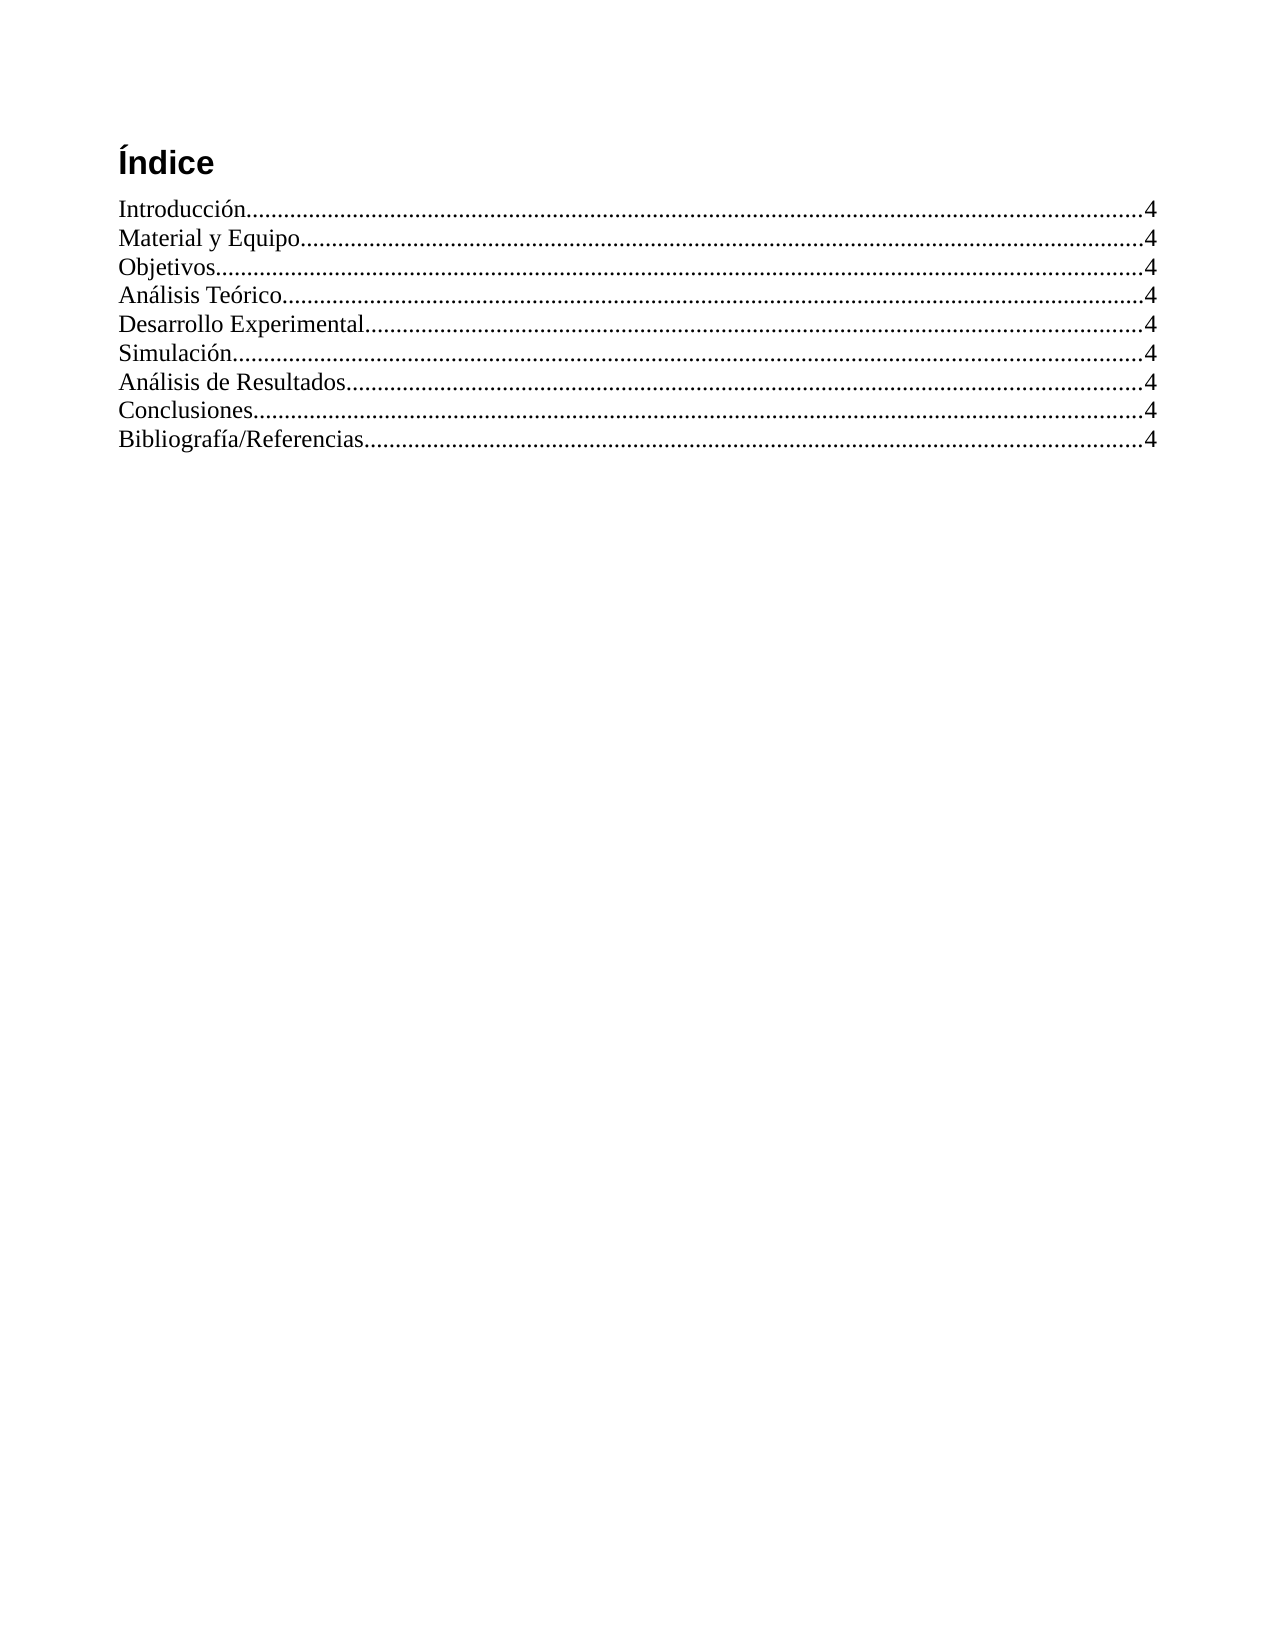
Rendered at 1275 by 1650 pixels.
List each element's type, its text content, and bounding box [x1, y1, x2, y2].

text Introducción 4 [118, 194, 1157, 223]
text Material y Equipo 4 [118, 223, 1157, 252]
text Análisis Teórico 4 [118, 280, 1157, 309]
text Conclusiones 4 [118, 395, 1157, 424]
subtitle Índice [118, 143, 1157, 182]
text Objetivos 4 [118, 252, 1157, 280]
text Bibliografía/Referencias 4 [118, 424, 1157, 453]
text Desarrollo Experimental 4 [118, 309, 1157, 338]
text Simulación 4 [118, 338, 1157, 367]
text Análisis de Resultados 4 [118, 367, 1157, 395]
